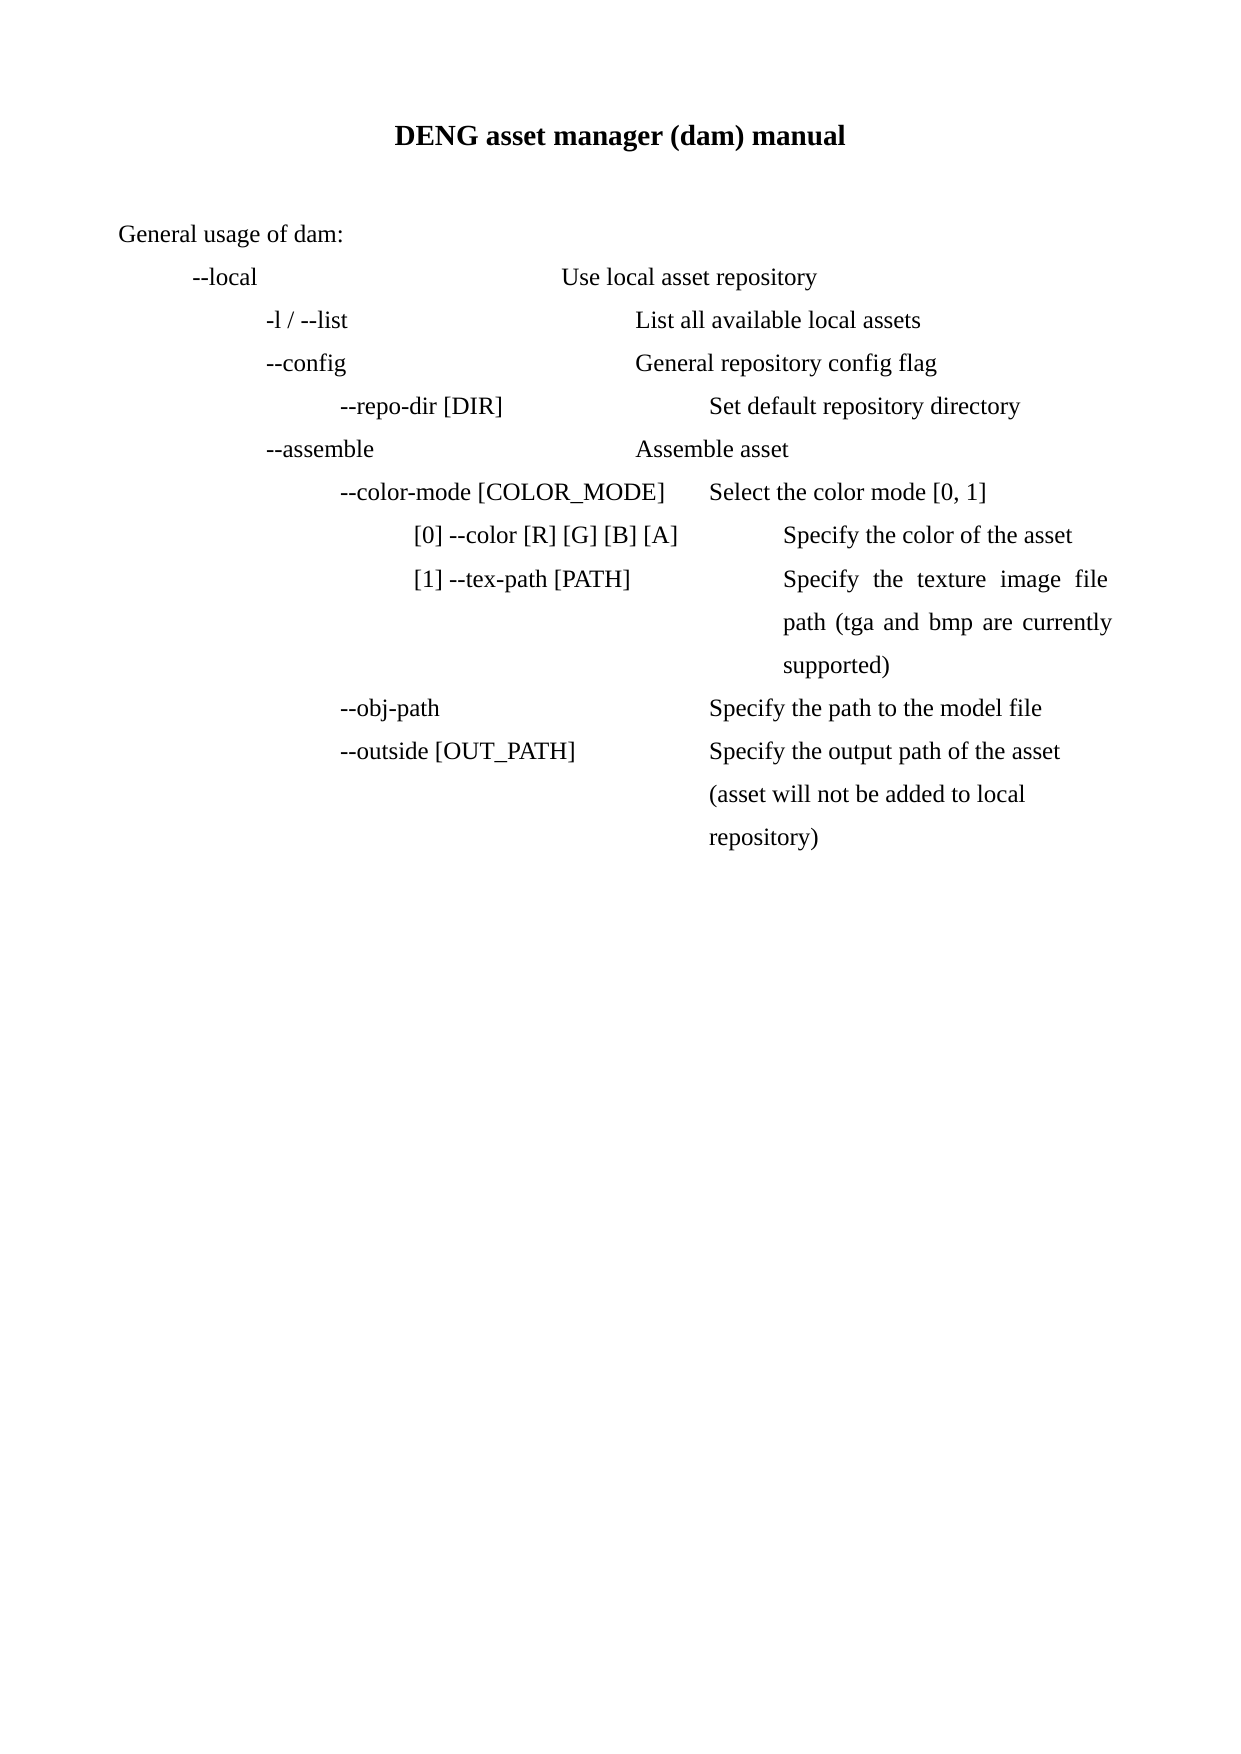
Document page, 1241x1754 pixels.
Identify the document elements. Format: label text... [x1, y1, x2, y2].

text DENG asset manager (dam) manual [118, 118, 1122, 152]
text --outside [OUT_PATH] Specify the output path of the asset (asset will not be added to local repository) [118, 736, 1122, 851]
text -l / --list List all available local assets [118, 305, 1122, 334]
text [0] --color [R] [G] [B] [A] Specify the color of the asset [118, 521, 1122, 549]
text General usage of dam: [118, 219, 1122, 247]
text --config General repository config flag [118, 348, 1122, 377]
text --color-mode [COLOR_MODE] Select the color mode [0, 1] [118, 477, 1122, 506]
text --assemble Assemble asset [118, 434, 1122, 463]
text [1] --tex-path [PATH] Specify the texture image file path (tga and bmp are currently supported) [118, 564, 1122, 679]
text --local Use local asset repository [118, 262, 1122, 291]
text --obj-path Specify the path to the model file [118, 693, 1122, 722]
text --repo-dir [DIR] Set default repository directory [118, 391, 1122, 420]
